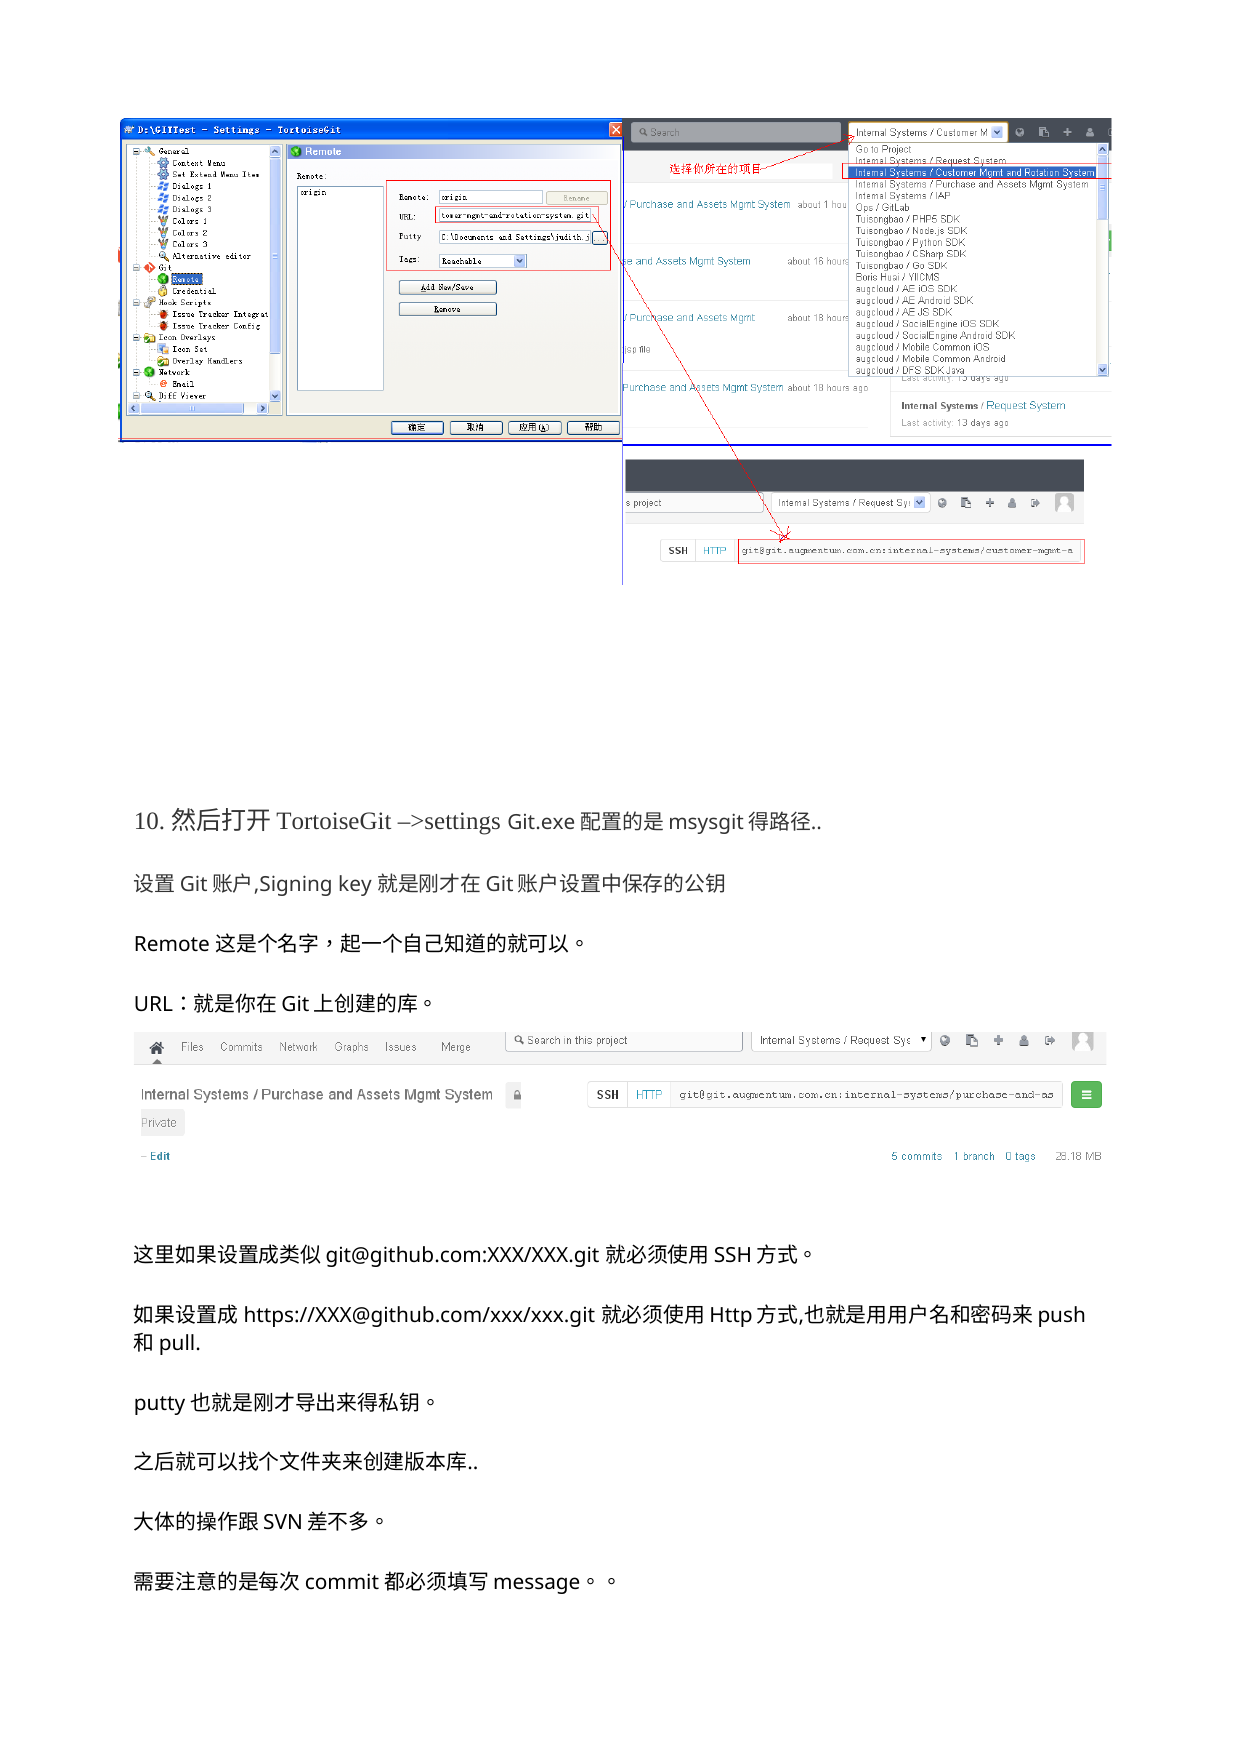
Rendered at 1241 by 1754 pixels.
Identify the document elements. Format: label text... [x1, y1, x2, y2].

text 10. 然后打开TortoiseGit –>settings Git.exe 配置的是msysgit得路径.. [134, 803, 1106, 837]
text putty 也就是刚才导出来得私钥。 [134, 1388, 1106, 1416]
text Remote 这是个名字，起一个自己知道的就可以。 [134, 929, 1106, 957]
picture [133, 1032, 1107, 1181]
text 设置Git账户,Signing key 就是刚才在Git账户设置中保存的公钥 [134, 868, 1106, 898]
text 这里如果设置成类似git@github.com:XXX/XXX.git 就必须使用SSH方式。 [134, 1240, 1106, 1268]
text 之后就可以找个文件夹来创建版本库.. [134, 1447, 1106, 1476]
text 如果设置成 https://XXX@github.com/xxx/xxx.git 就必须使用Http方式,也就是用用户名和密码来push和pull. [134, 1300, 1106, 1357]
text 大体的操作跟SVN差不多。 [134, 1507, 1106, 1536]
text URL：就是你在Git上创建的库。 [134, 989, 1106, 1017]
picture [118, 118, 1122, 585]
text 需要注意的是每次commit 都必须填写message。。 [134, 1567, 1106, 1595]
